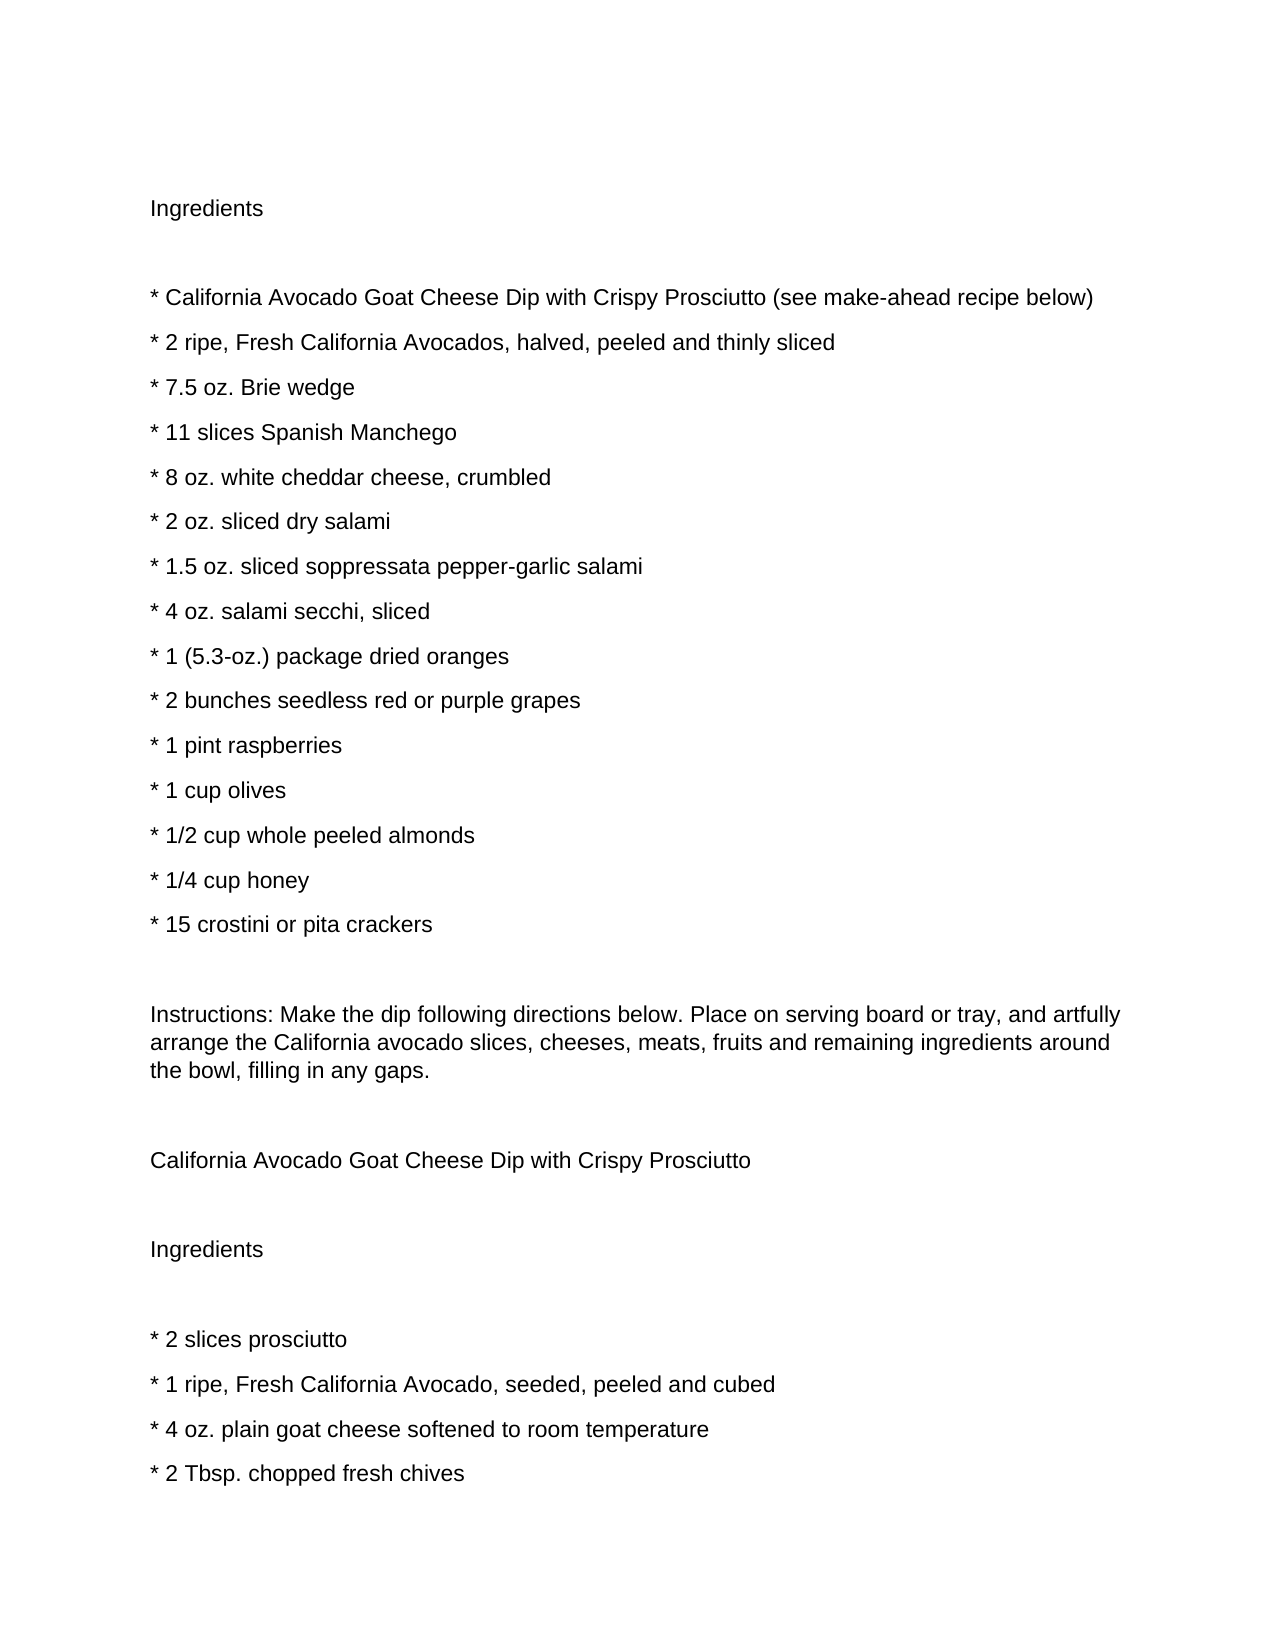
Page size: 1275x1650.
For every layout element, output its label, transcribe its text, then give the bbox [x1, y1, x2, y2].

text * 2 slices prosciutto [150, 1326, 1125, 1352]
text * 1 (5.3-oz.) package dried oranges [150, 643, 1125, 669]
text * 2 oz. sliced dry salami [150, 508, 1125, 535]
text * 1/2 cup whole peeled almonds [150, 822, 1125, 848]
text * 2 Tbsp. chopped fresh chives [150, 1460, 1125, 1487]
text * 2 ripe, Fresh California Avocados, halved, peeled and thinly sliced [150, 329, 1125, 356]
text * 1 ripe, Fresh California Avocado, seeded, peeled and cubed [150, 1371, 1125, 1397]
text California Avocado Goat Cheese Dip with Crispy Prosciutto [150, 1147, 1125, 1173]
text * 7.5 oz. Brie wedge [150, 374, 1125, 400]
text Ingredients [150, 1236, 1125, 1263]
text * 2 bunches seedless red or purple grapes [150, 687, 1125, 714]
text * 8 oz. white cheddar cheese, crumbled [150, 463, 1125, 490]
text Ingredients [150, 195, 1125, 221]
text * 1 pint raspberries [150, 732, 1125, 759]
text * 15 crostini or pita crackers [150, 911, 1125, 938]
text * California Avocado Goat Cheese Dip with Crispy Prosciutto (see make-ahead recipe below) [150, 284, 1125, 311]
text * 4 oz. salami secchi, sliced [150, 598, 1125, 624]
text Instructions: Make the dip following directions below. Place on serving board or tray, and artfully arrange the California avocado slices, cheeses, meats, fruits and remaining ingredients around the bowl, filling in any gaps. [150, 1001, 1125, 1084]
text * 11 slices Spanish Manchego [150, 419, 1125, 445]
text * 1/4 cup honey [150, 867, 1125, 893]
text * 1 cup olives [150, 777, 1125, 803]
text * 1.5 oz. sliced soppressata pepper-garlic salami [150, 553, 1125, 579]
text * 4 oz. plain goat cheese softened to room temperature [150, 1416, 1125, 1442]
